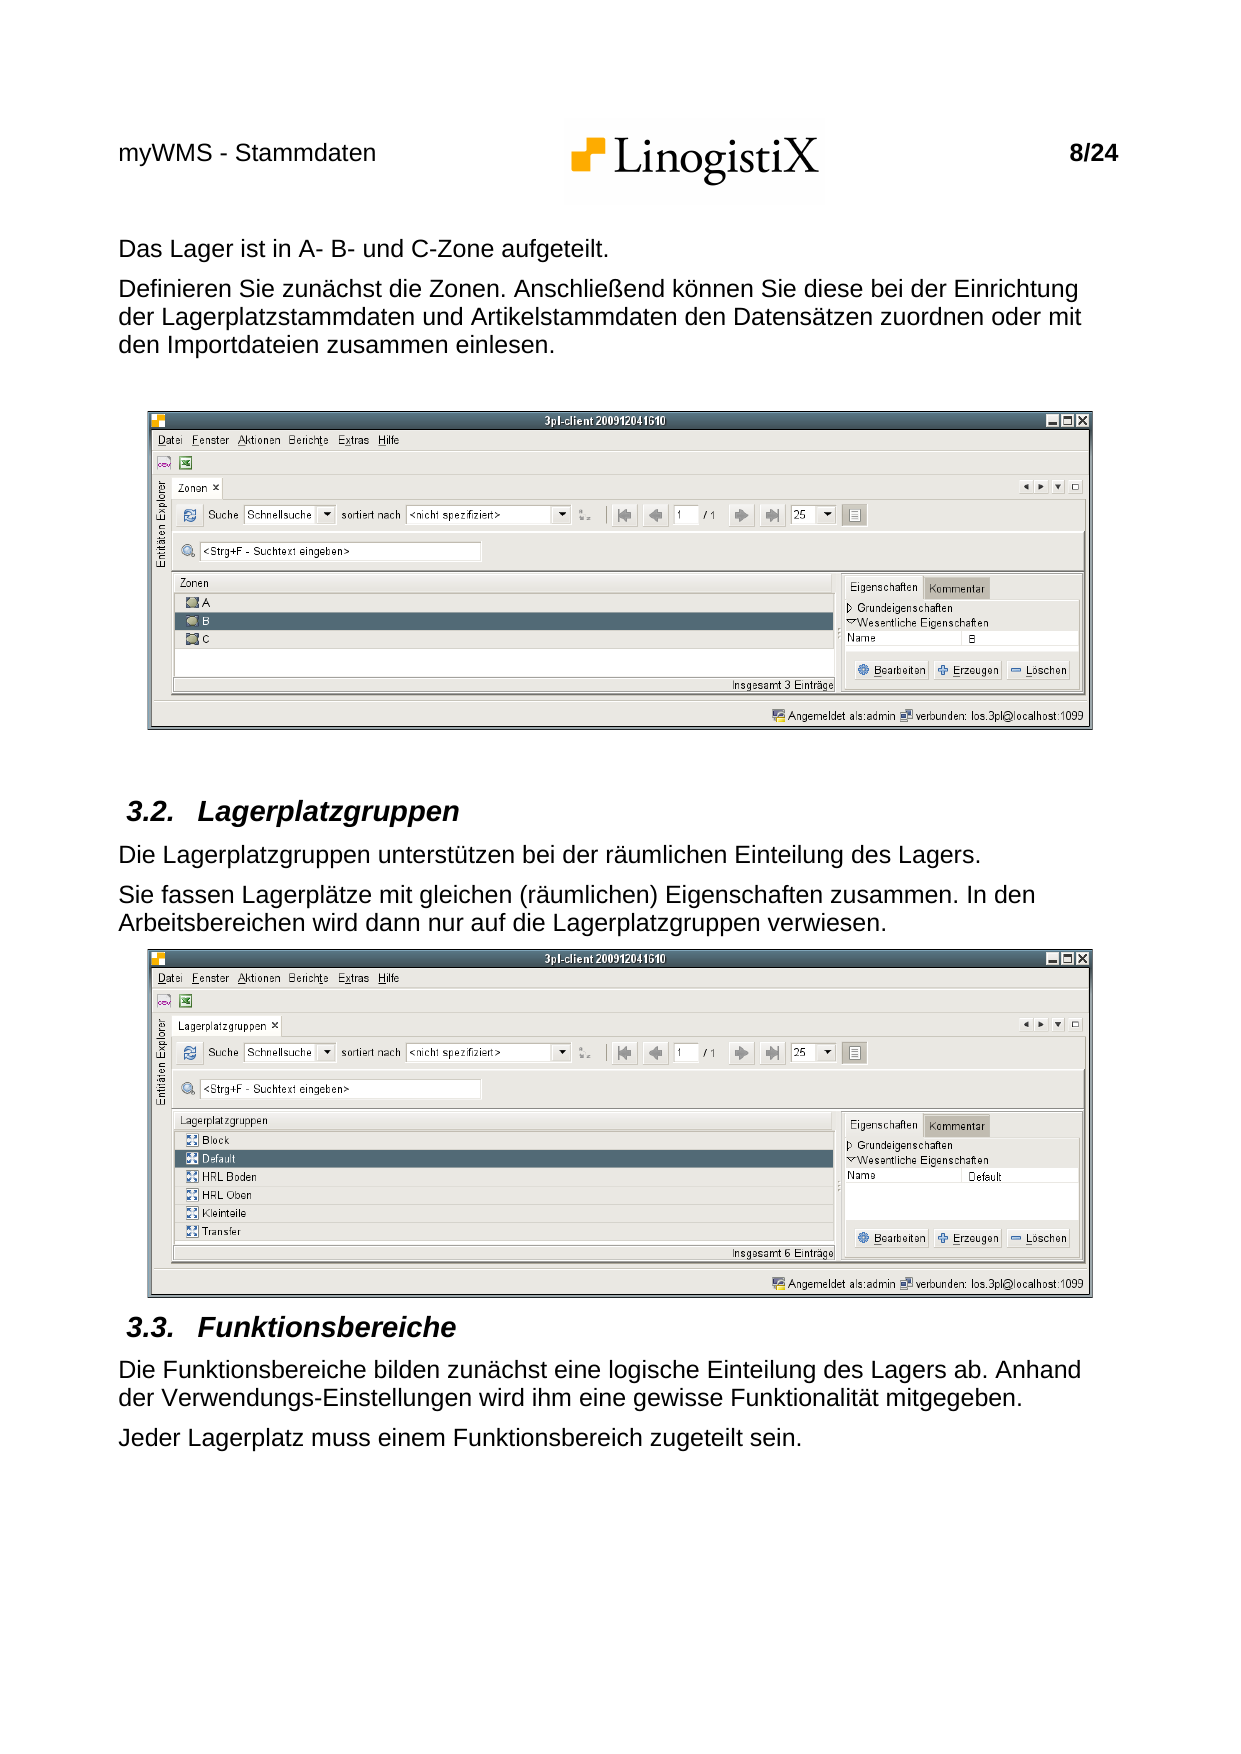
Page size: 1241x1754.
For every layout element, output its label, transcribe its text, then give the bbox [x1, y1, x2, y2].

text Die Lagerplatzgruppen unterstützen bei der räumlichen Einteilung des Lagers. [118, 840, 1122, 868]
text Das Lager ist in A- B- und C-Zone aufgeteilt. [118, 234, 1122, 262]
picture [147, 949, 1093, 1298]
text Definieren Sie zunächst die Zonen. Anschließend können Sie diese bei der Einrichtung der Lagerplatzstammdaten und Artikelstammdaten den Datensätzen zuordnen oder mit den Importdateien zusammen einlesen. [118, 275, 1122, 359]
text Jeder Lagerplatz muss einem Funktionsbereich zugeteilt sein. [118, 1424, 1122, 1452]
text Die Funktionsbereiche bilden zunächst eine logische Einteilung des Lagers ab. Anhand der Verwendungs-Einstellungen wird ihm eine gewisse Funktionalität mitgegeben. [118, 1356, 1122, 1412]
subtitle Funktionsbereiche [118, 1311, 1122, 1343]
picture [147, 411, 1093, 730]
text Sie fassen Lagerplätze mit gleichen (räumlichen) Eigenschaften zusammen. In den Arbeitsbereichen wird dann nur auf die Lagerplatzgruppen verwiesen. [118, 881, 1122, 937]
picture [564, 118, 825, 205]
subtitle Lagerplatzgruppen [118, 795, 1122, 828]
